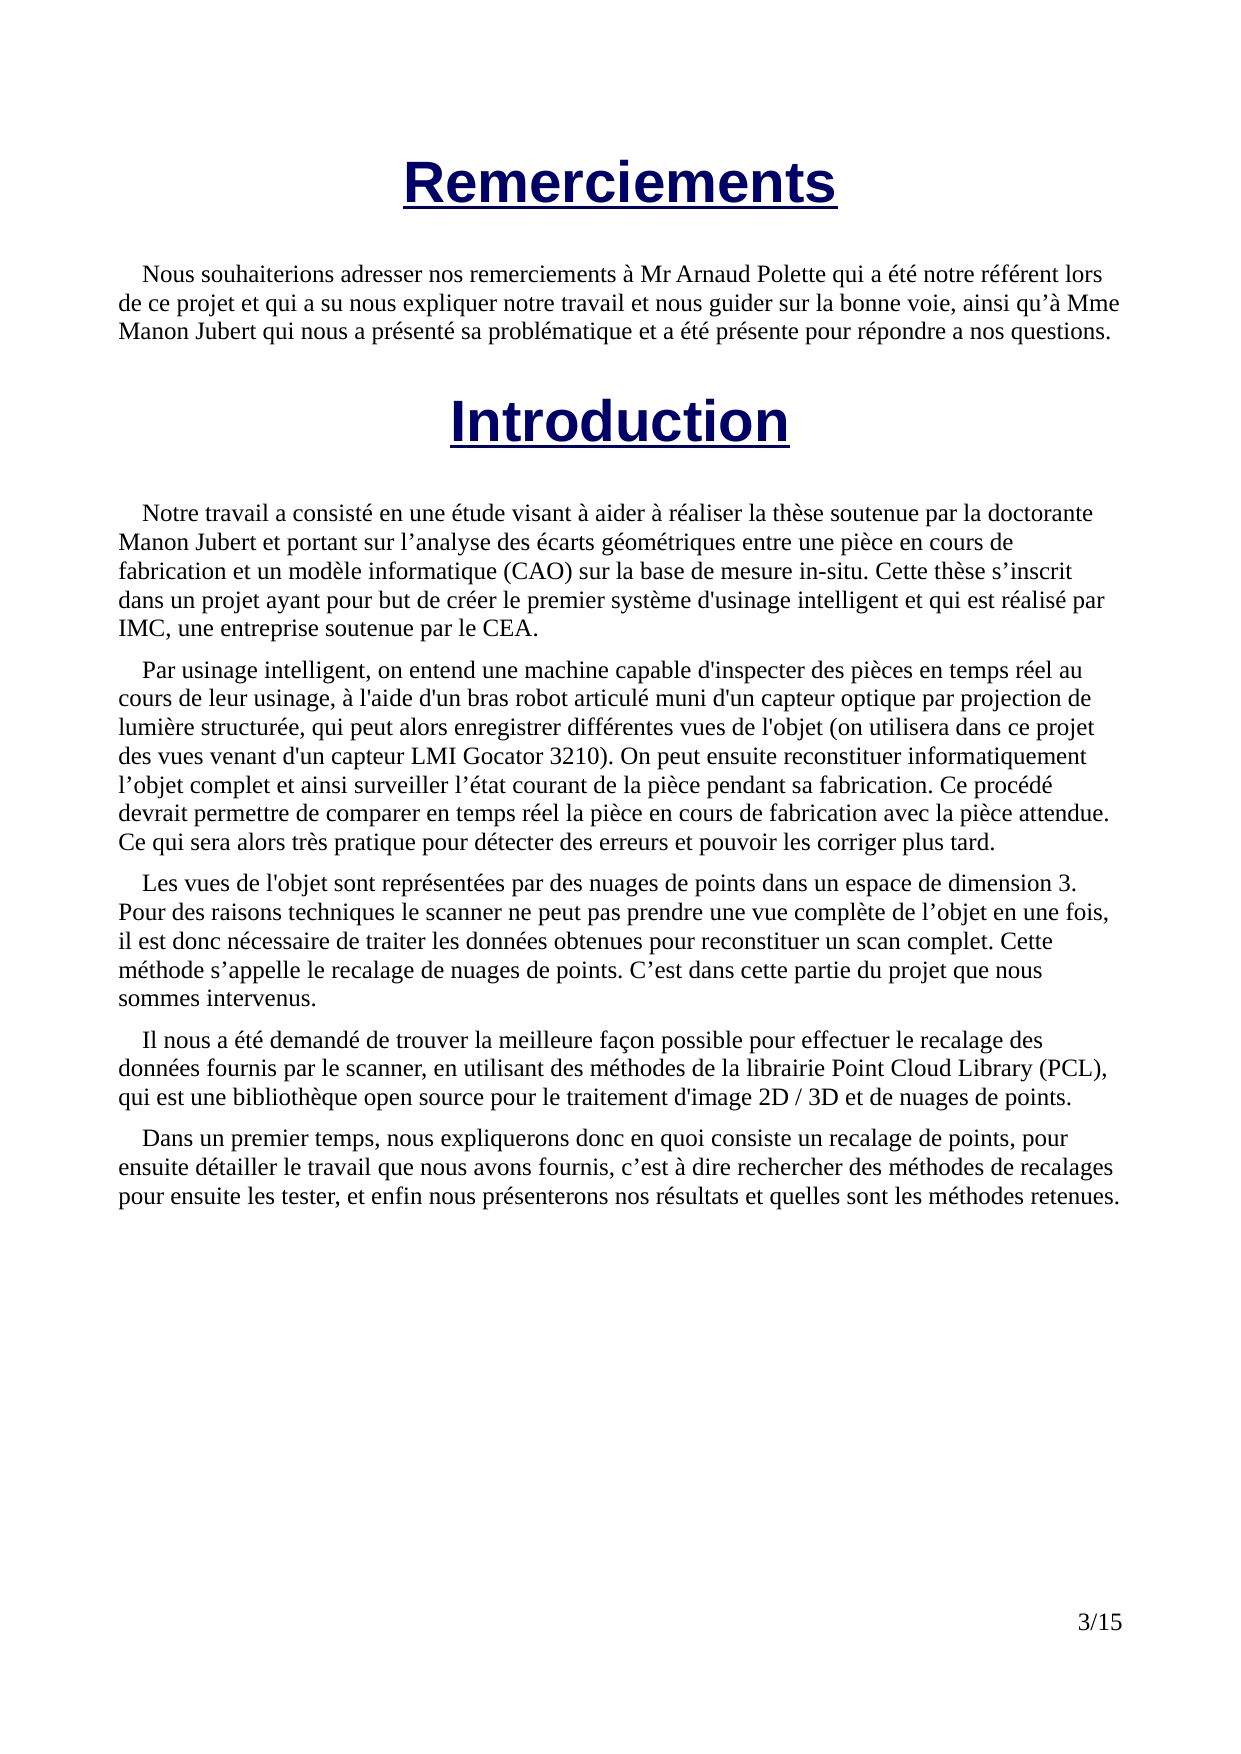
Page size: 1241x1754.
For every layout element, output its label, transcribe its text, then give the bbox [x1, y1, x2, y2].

text Il nous a été demandé de trouver la meilleure façon possible pour effectuer le recalage des données fournis par le scanner, en utilisant des méthodes de la librairie Point Cloud Library (PCL), qui est une bibliothèque open source pour le traitement d'image 2D / 3D et de nuages de points. [118, 1025, 1122, 1111]
text Par usinage intelligent, on entend une machine capable d'inspecter des pièces en temps réel au cours de leur usinage, à l'aide d'un bras robot articulé muni d'un capteur optique par projection de lumière structurée, qui peut alors enregistrer différentes vues de l'objet (on utilisera dans ce projet des vues venant d'un capteur LMI Gocator 3210). On peut ensuite reconstituer informatiquement l’objet complet et ainsi surveiller l’état courant de la pièce pendant sa fabrication. Ce procédé devrait permettre de comparer en temps réel la pièce en cours de fabrication avec la pièce attendue. Ce qui sera alors très pratique pour détecter des erreurs et pouvoir les corriger plus tard. [118, 655, 1122, 856]
subtitle Remerciements [118, 148, 1122, 215]
text Dans un premier temps, nous expliquerons donc en quoi consiste un recalage de points, pour ensuite détailler le travail que nous avons fournis, c’est à dire rechercher des méthodes de recalages pour ensuite les tester, et enfin nous présenterons nos résultats et quelles sont les méthodes retenues. [118, 1123, 1122, 1210]
text Notre travail a consisté en une étude visant à aider à réaliser la thèse soutenue par la doctorante Manon Jubert et portant sur l’analyse des écarts géométriques entre une pièce en cours de fabrication et un modèle informatique (CAO) sur la base de mesure in-situ. Cette thèse s’inscrit dans un projet ayant pour but de créer le premier système d'usinage intelligent et qui est réalisé par IMC, une entreprise soutenue par le CEA. [118, 498, 1122, 642]
text Nous souhaiterions adresser nos remerciements à Mr Arnaud Polette qui a été notre référent lors de ce projet et qui a su nous expliquer notre travail et nous guider sur la bonne voie, ainsi qu’à Mme Manon Jubert qui nous a présenté sa problématique et a été présente pour répondre a nos questions. [118, 259, 1122, 345]
text Les vues de l'objet sont représentées par des nuages de points dans un espace de dimension 3. Pour des raisons techniques le scanner ne peut pas prendre une vue complète de l’objet en une fois, il est donc nécessaire de traiter les données obtenues pour reconstituer un scan complet. Cette méthode s’appelle le recalage de nuages de points. C’est dans cette partie du projet que nous sommes intervenus. [118, 868, 1122, 1012]
subtitle Introduction [118, 387, 1122, 454]
